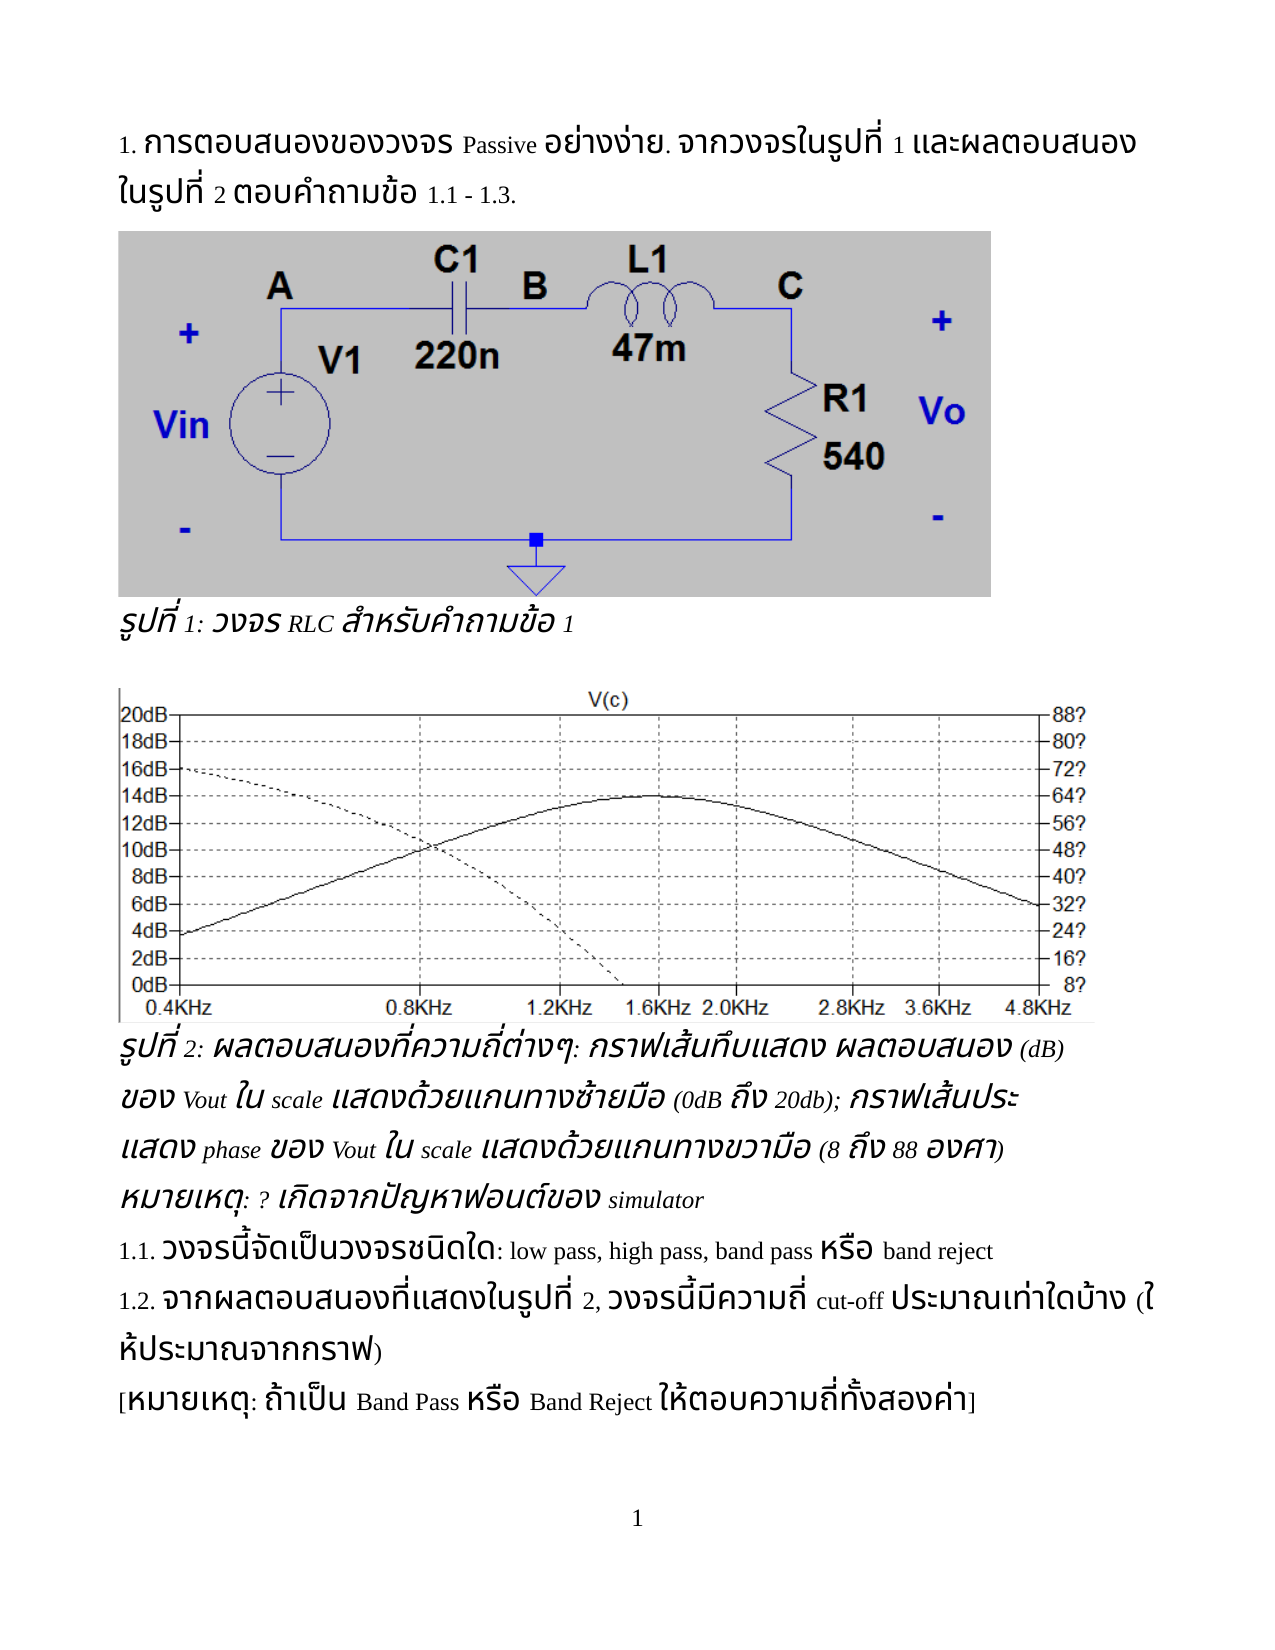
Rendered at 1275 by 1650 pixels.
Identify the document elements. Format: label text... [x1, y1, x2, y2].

text 1.2. จากผลตอบสนองที่แสดงในรูปที่ 2, วงจรนี้มีความถี่ cut-off ประมาณเท่าใดบ้าง (ให้ประมาณจากกราฟ) [118, 1274, 1157, 1375]
text รูปที่ 2: ผลตอบสนองที่ความถี่ต่างๆ: กราฟเส้นทึบแสดง ผลตอบสนอง (dB) ของ Vout ใน scale แสดงด้วยแกนทางซ้ายมือ (0dB ถึง 20db); กราฟเส้นประแสดง phase ของ Vout ใน scale แสดงด้วยแกนทางขวามือ (8 ถึง 88 องศา) หมายเหตุ: ? เกิดจากปัญหาฟอนต์ของ simulator [118, 1023, 1094, 1224]
text รูปที่ 1: วงจร RLC สำหรับคำถามข้อ 1 [118, 597, 991, 647]
text [หมายเหตุ: ถ้าเป็น Band Pass หรือ Band Reject ให้ตอบความถี่ทั้งสองค่า] [118, 1375, 1157, 1426]
text 1. การตอบสนองของวงจร Passive อย่างง่าย. จากวงจรในรูปที่ 1 และผลตอบสนองในรูปที่ 2 ตอบคำถามข้อ 1.1 - 1.3. [118, 118, 1157, 219]
text 1.1. วงจรนี้จัดเป็นวงจรชนิดใด: low pass, high pass, band pass หรือ band reject [118, 1224, 1157, 1274]
